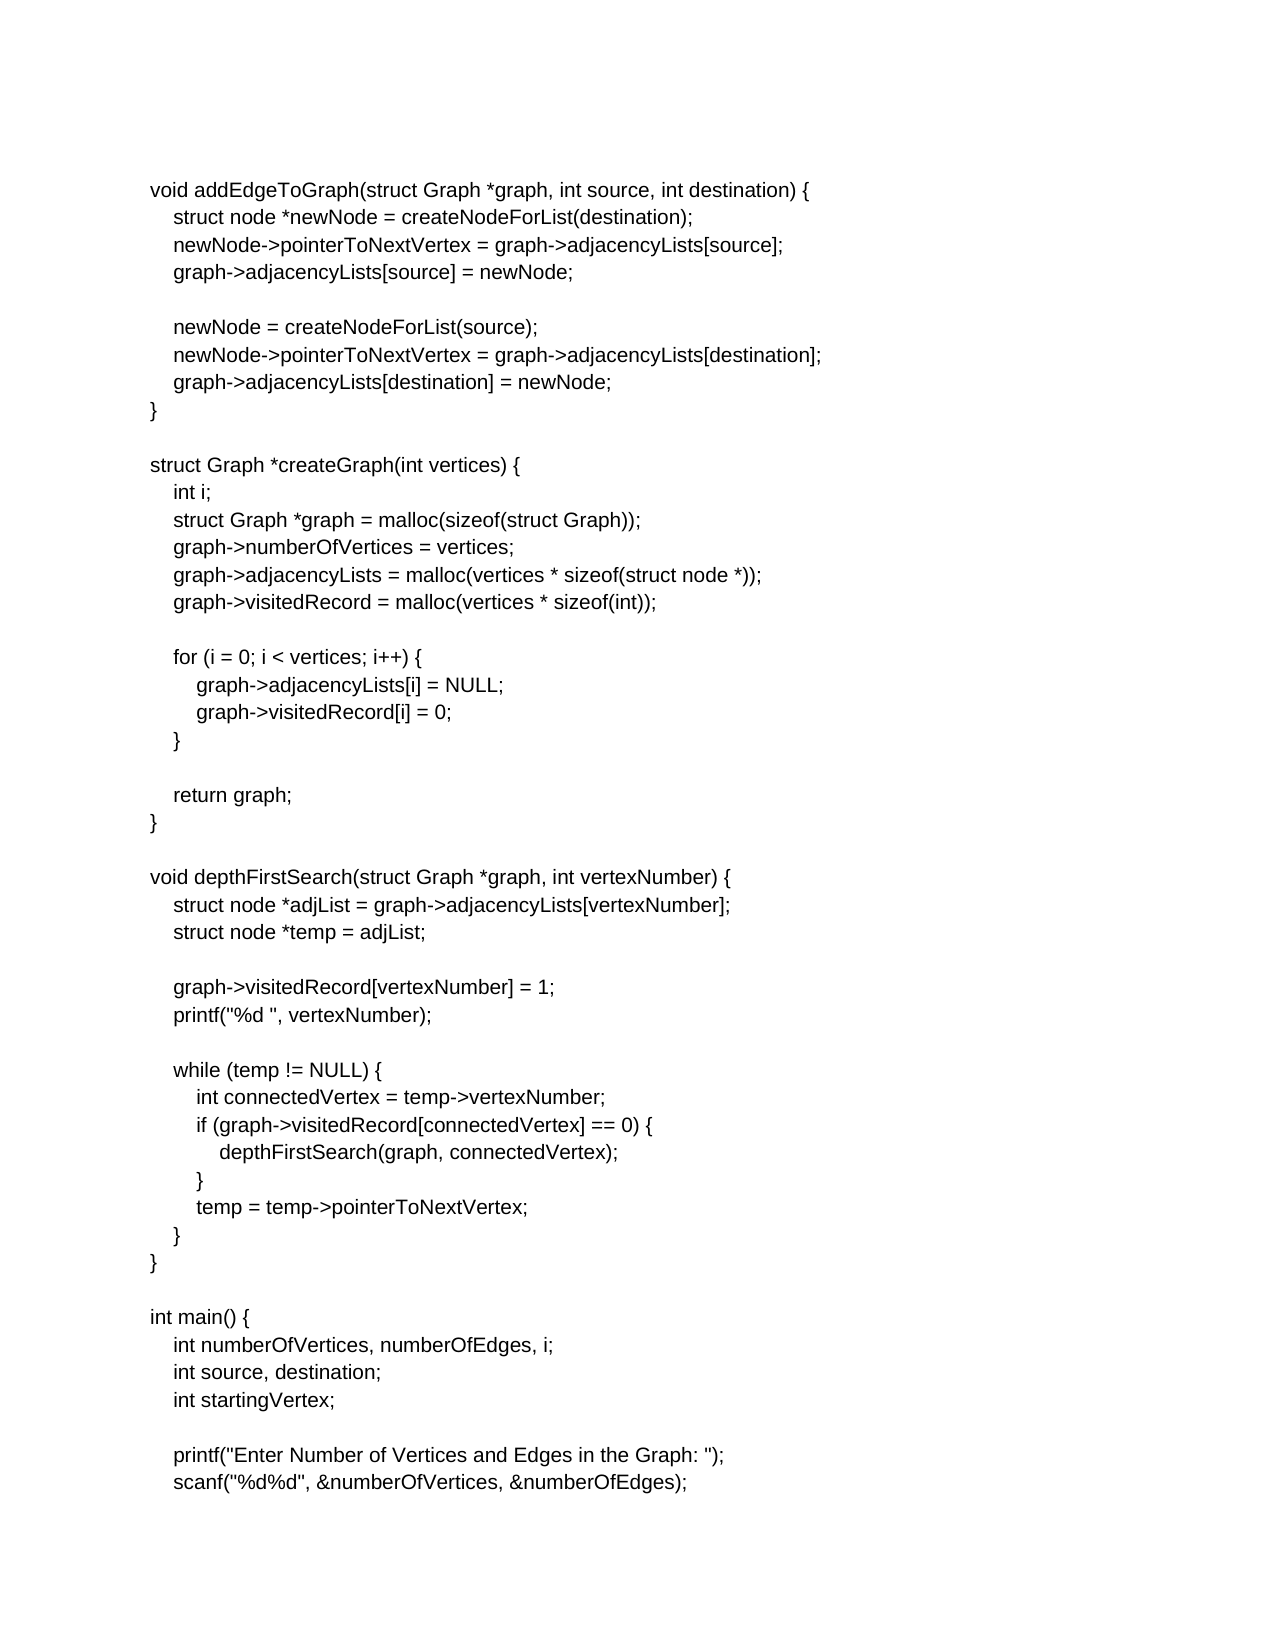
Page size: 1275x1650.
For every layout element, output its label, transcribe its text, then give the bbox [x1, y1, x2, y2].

text graph->numberOfVertices = vertices; [150, 535, 1125, 559]
text struct node *newNode = createNodeForList(destination); [150, 205, 1125, 229]
text printf("Enter Number of Vertices and Edges in the Graph: "); [150, 1442, 1125, 1466]
text scanf("%d%d", &numberOfVertices, &numberOfEdges); [150, 1470, 1125, 1494]
text newNode->pointerToNextVertex = graph->adjacencyLists[source]; [150, 232, 1125, 256]
text temp = temp->pointerToNextVertex; [150, 1195, 1125, 1219]
text void depthFirstSearch(struct Graph *graph, int vertexNumber) { [150, 865, 1125, 889]
text graph->visitedRecord[vertexNumber] = 1; [150, 975, 1125, 999]
text graph->adjacencyLists[i] = NULL; [150, 672, 1125, 696]
text struct node *temp = adjList; [150, 920, 1125, 944]
text while (temp != NULL) { [150, 1057, 1125, 1081]
text int source, destination; [150, 1360, 1125, 1384]
text depthFirstSearch(graph, connectedVertex); [150, 1140, 1125, 1164]
text int connectedVertex = temp->vertexNumber; [150, 1085, 1125, 1109]
text for (i = 0; i < vertices; i++) { [150, 645, 1125, 669]
text graph->adjacencyLists[destination] = newNode; [150, 370, 1125, 394]
text } [150, 1222, 1125, 1246]
text int main() { [150, 1305, 1125, 1329]
text graph->adjacencyLists[source] = newNode; [150, 260, 1125, 284]
text int numberOfVertices, numberOfEdges, i; [150, 1332, 1125, 1356]
text } [150, 1250, 1125, 1274]
text } [150, 727, 1125, 751]
text int startingVertex; [150, 1387, 1125, 1411]
text if (graph->visitedRecord[connectedVertex] == 0) { [150, 1112, 1125, 1136]
text graph->visitedRecord[i] = 0; [150, 700, 1125, 724]
text } [150, 810, 1125, 834]
text newNode->pointerToNextVertex = graph->adjacencyLists[destination]; [150, 342, 1125, 366]
text struct Graph *graph = malloc(sizeof(struct Graph)); [150, 507, 1125, 531]
text struct node *adjList = graph->adjacencyLists[vertexNumber]; [150, 892, 1125, 916]
text } [150, 397, 1125, 421]
text } [150, 1167, 1125, 1191]
text void addEdgeToGraph(struct Graph *graph, int source, int destination) { [150, 177, 1125, 201]
text printf("%d ", vertexNumber); [150, 1002, 1125, 1026]
text newNode = createNodeForList(source); [150, 315, 1125, 339]
text struct Graph *createGraph(int vertices) { [150, 452, 1125, 476]
text graph->visitedRecord = malloc(vertices * sizeof(int)); [150, 590, 1125, 614]
text graph->adjacencyLists = malloc(vertices * sizeof(struct node *)); [150, 562, 1125, 586]
text return graph; [150, 782, 1125, 806]
text int i; [150, 480, 1125, 504]
